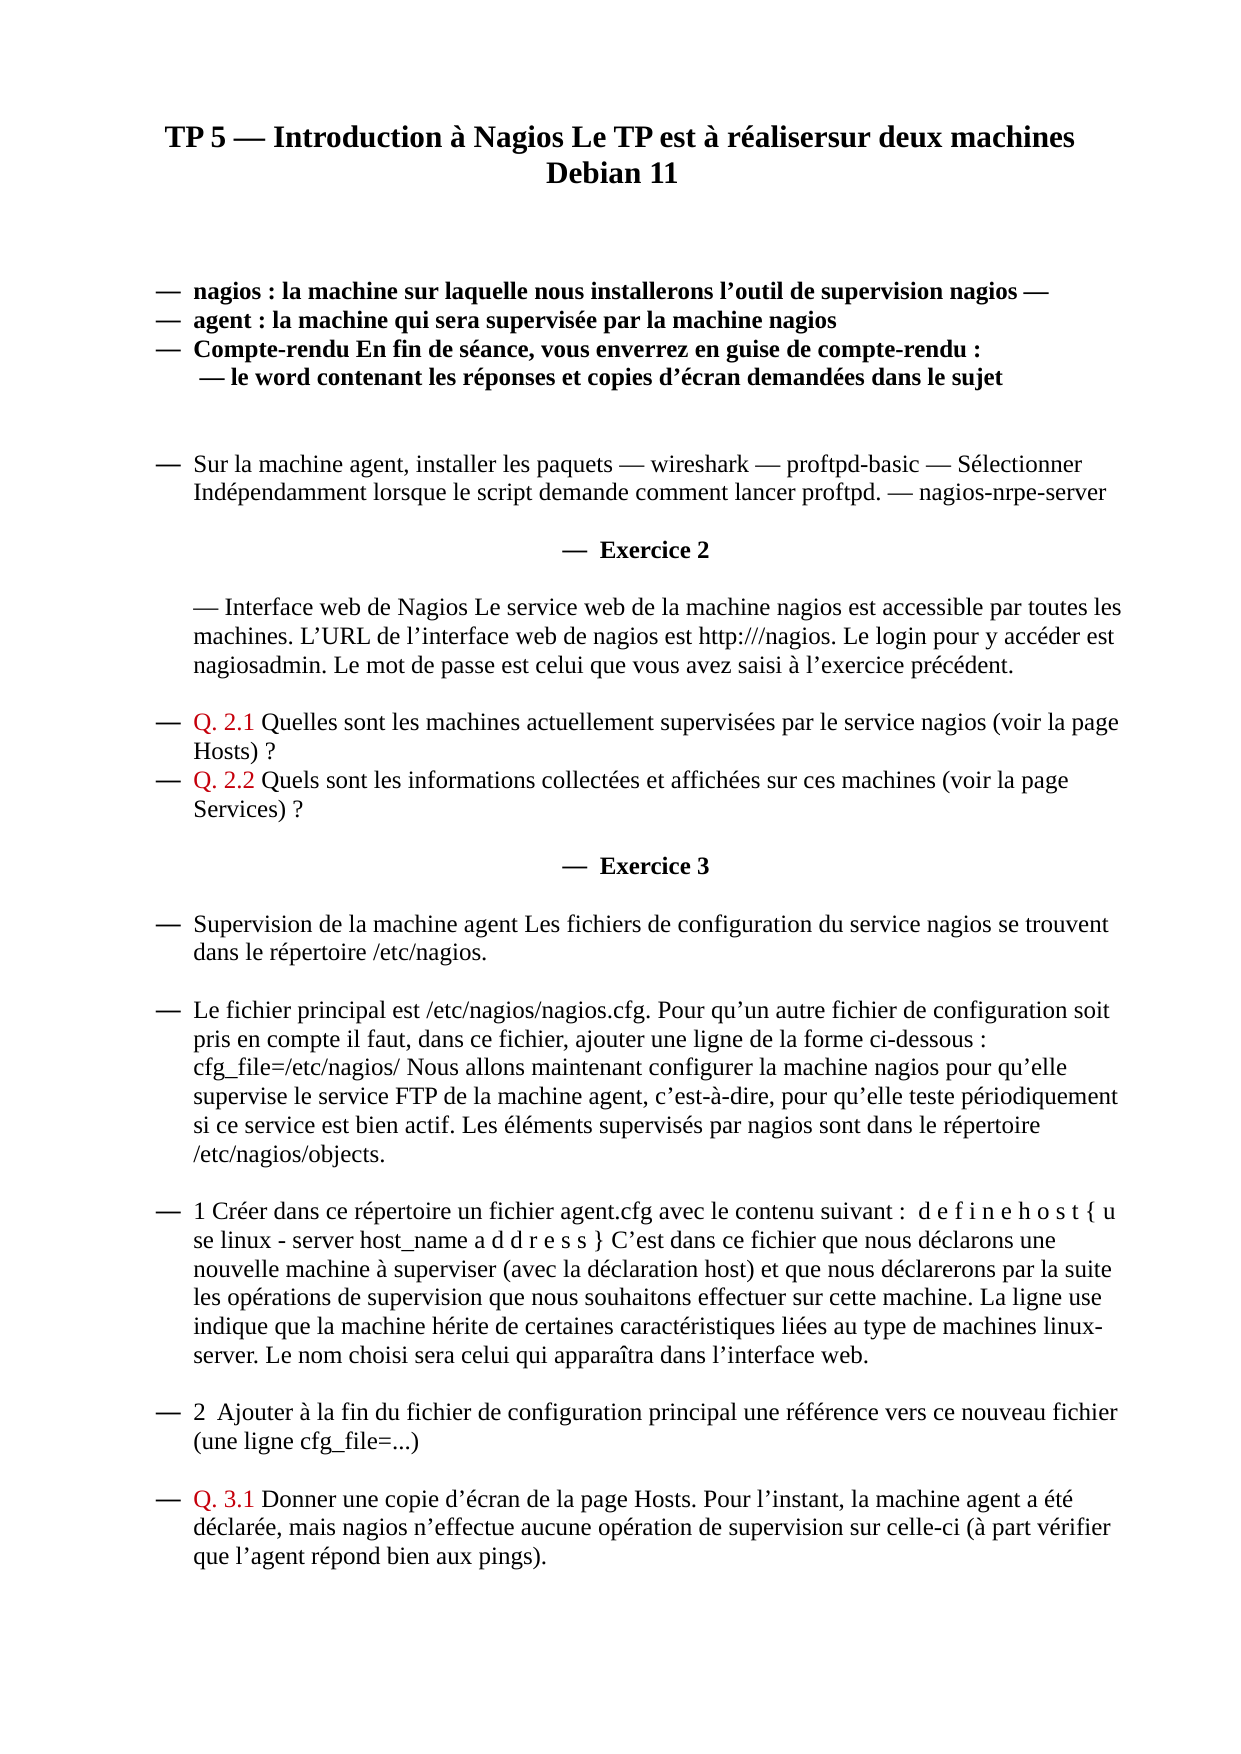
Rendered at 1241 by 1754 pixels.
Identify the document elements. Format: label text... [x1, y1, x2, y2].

list 2 Ajouter à la fin du fichier de configuration principal une référence vers ce nouveau fichier (une ligne cfg_file=...) [156, 1397, 1122, 1455]
list nagios : la machine sur laquelle nous installerons l’outil de supervision nagios — [156, 276, 1122, 305]
list Q. 2.2 Quels sont les informations collectées et affichées sur ces machines (voir la page Services) ? [156, 765, 1122, 822]
list Sur la machine agent, installer les paquets — wireshark — proftpd-basic — Sélectionner Indépendamment lorsque le script demande comment lancer proftpd. — nagios-nrpe-server [156, 449, 1122, 506]
text TP 5 — Introduction à Nagios Le TP est à réalisersur deux machines Debian 11 [118, 118, 1122, 190]
list Compte-rendu En fin de séance, vous enverrez en guise de compte-rendu : [156, 334, 1122, 362]
list Supervision de la machine agent Les fichiers de configuration du service nagios se trouvent dans le répertoire /etc/nagios. [156, 909, 1122, 966]
list Exercice 3 [156, 851, 1122, 880]
list Le fichier principal est /etc/nagios/nagios.cfg. Pour qu’un autre fichier de configuration soit pris en compte il faut, dans ce fichier, ajouter une ligne de la forme ci-dessous : cfg_file=/etc/nagios/ Nous allons maintenant configurer la machine nagios pour qu’elle supervise le service FTP de la machine agent, c’est-à-dire, pour qu’elle teste périodiquement si ce service est bien actif. Les éléments supervisés par nagios sont dans le répertoire /etc/nagios/objects. [156, 995, 1122, 1167]
list agent : la machine qui sera supervisée par la machine nagios [156, 305, 1122, 334]
list Q. 3.1 Donner une copie d’écran de la page Hosts. Pour l’instant, la machine agent a été déclarée, mais nagios n’effectue aucune opération de supervision sur celle-ci (à part vérifier que l’agent répond bien aux pings). [156, 1484, 1122, 1570]
list Q. 2.1 Quelles sont les machines actuellement supervisées par le service nagios (voir la page Hosts) ? [156, 707, 1122, 765]
list — le word contenant les réponses et copies d’écran demandées dans le sujet [156, 362, 1122, 391]
list 1 Créer dans ce répertoire un fichier agent.cfg avec le contenu suivant : d e f i n e h o s t { u se linux - server host_name a d d r e s s } C’est dans ce fichier que nous déclarons une nouvelle machine à superviser (avec la déclaration host) et que nous déclarerons par la suite les opérations de supervision que nous souhaitons effectuer sur cette machine. La ligne use indique que la machine hérite de certaines caractéristiques liées au type de machines linux-server. Le nom choisi sera celui qui apparaîtra dans l’interface web. [156, 1196, 1122, 1369]
list — Interface web de Nagios Le service web de la machine nagios est accessible par toutes les machines. L’URL de l’interface web de nagios est http:///nagios. Le login pour y accéder est nagiosadmin. Le mot de passe est celui que vous avez saisi à l’exercice précédent. [156, 592, 1122, 679]
list Exercice 2 [156, 535, 1122, 564]
